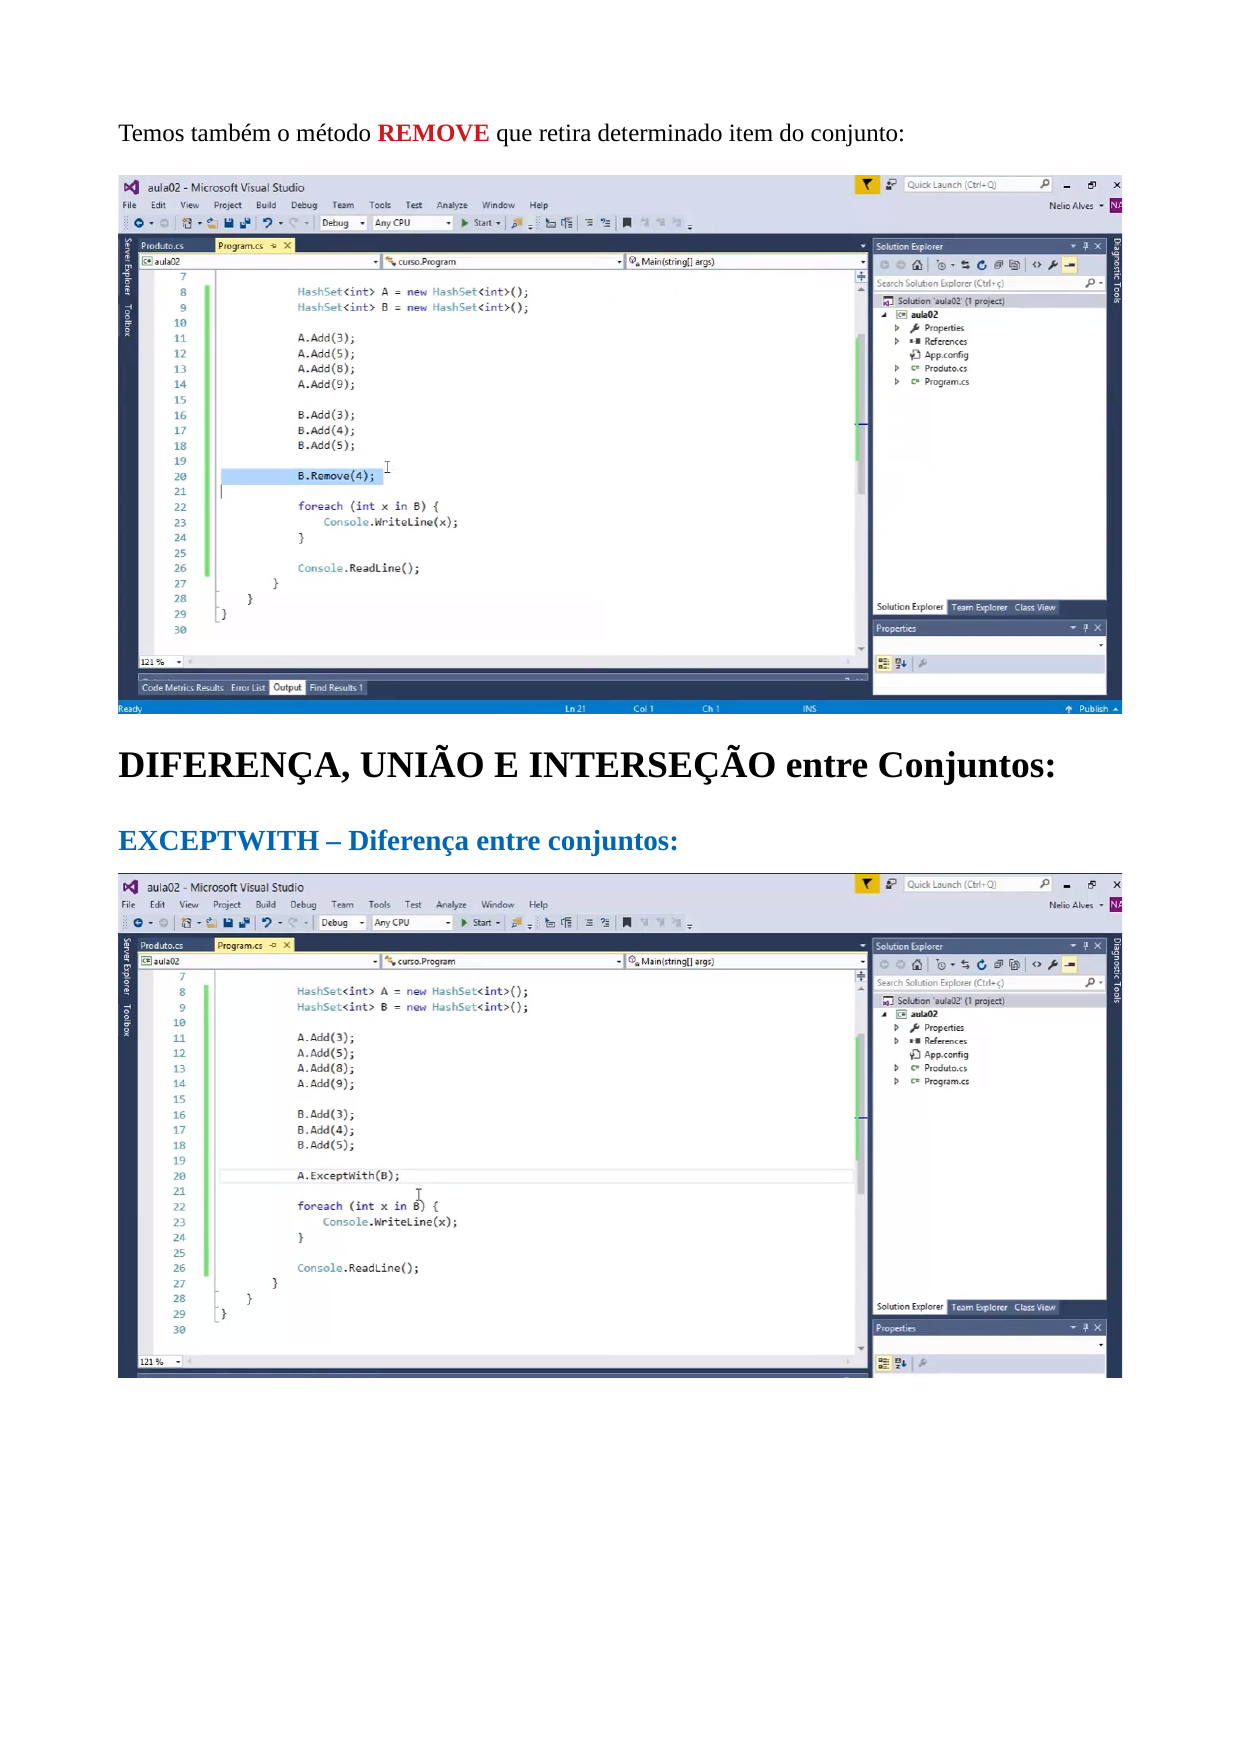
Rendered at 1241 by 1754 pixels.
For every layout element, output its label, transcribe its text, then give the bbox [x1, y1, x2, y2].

picture [118, 873, 1123, 1378]
picture [118, 175, 1123, 714]
text EXCEPTWITH – Diferença entre conjuntos: [118, 823, 1122, 857]
text DIFERENÇA, UNIÃO E INTERSEÇÃO entre Conjuntos: [118, 742, 1122, 785]
text Temos também o método REMOVE que retira determinado item do conjunto: [118, 118, 1122, 147]
